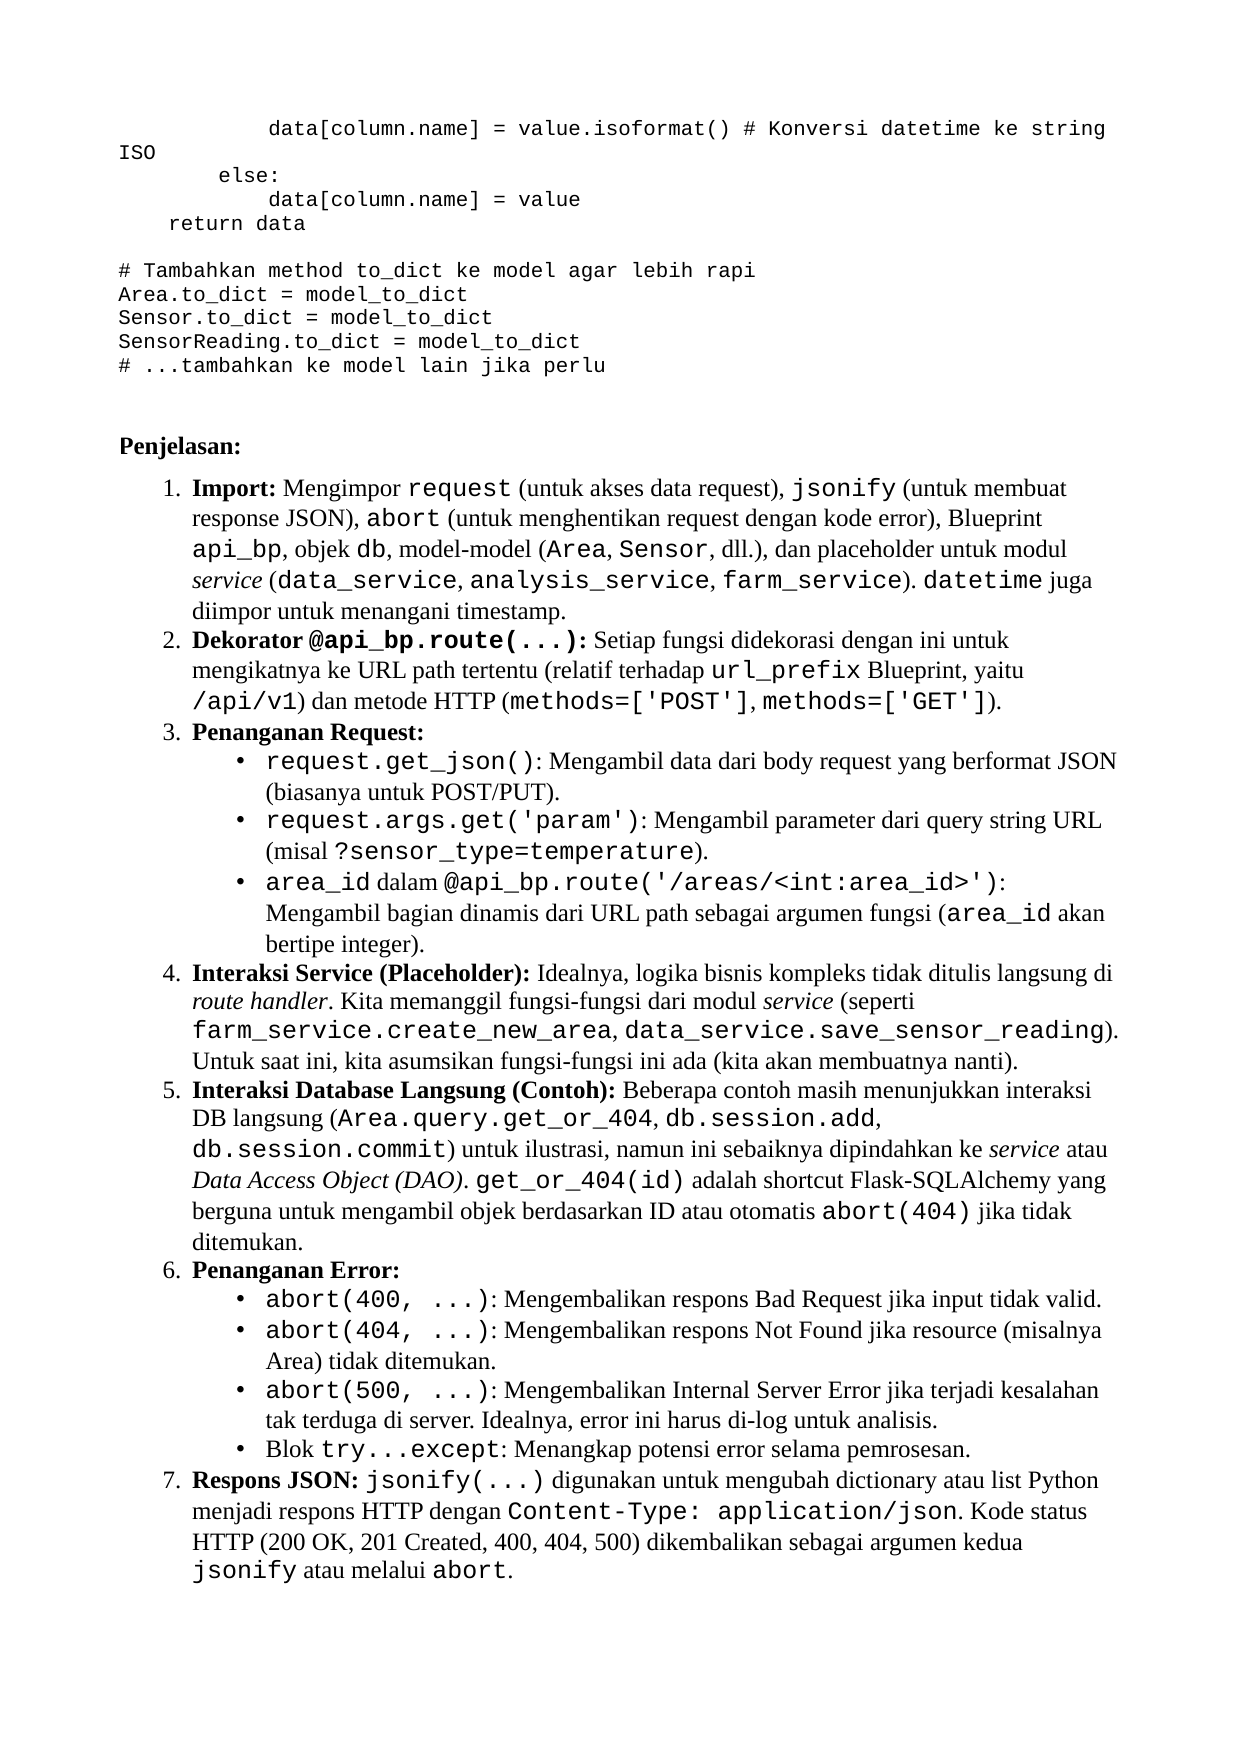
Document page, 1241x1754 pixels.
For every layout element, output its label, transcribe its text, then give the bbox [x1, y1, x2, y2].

list Interaksi Database Langsung (Contoh): Beberapa contoh masih menunjukkan interaksi DB langsung (Area.query.get_or_404, db.session.add, db.session.commit) untuk ilustrasi, namun ini sebaiknya dipindahkan ke service atau Data Access Object (DAO). get_or_404(id) adalah shortcut Flask-SQLAlchemy yang berguna untuk mengambil objek berdasarkan ID atau otomatis abort(404) jika tidak ditemukan. [162, 1075, 1122, 1256]
text Sensor.to_dict = model_to_dict [118, 307, 1122, 331]
list abort(400, ...): Mengembalikan respons Bad Request jika input tidak valid. [236, 1284, 1122, 1315]
list abort(500, ...): Mengembalikan Internal Server Error jika terjadi kesalahan tak terduga di server. Idealnya, error ini harus di-log untuk analisis. [236, 1375, 1122, 1434]
list Interaksi Service (Placeholder): Idealnya, logika bisnis kompleks tidak ditulis langsung di route handler. Kita memanggil fungsi-fungsi dari modul service (seperti farm_service.create_new_area, data_service.save_sensor_reading). Untuk saat ini, kita asumsikan fungsi-fungsi ini ada (kita akan membuatnya nanti). [162, 958, 1122, 1075]
list Import: Mengimpor request (untuk akses data request), jsonify (untuk membuat response JSON), abort (untuk menghentikan request dengan kode error), Blueprint api_bp, objek db, model-model (Area, Sensor, dll.), dan placeholder untuk modul service (data_service, analysis_service, farm_service). datetime juga diimpor untuk menangani timestamp. [162, 473, 1122, 625]
list area_id dalam @api_bp.route('/areas/<int:area_id>'): Mengambil bagian dinamis dari URL path sebagai argumen fungsi (area_id akan bertipe integer). [236, 867, 1122, 958]
text else: [118, 165, 1122, 189]
text # ...tambahkan ke model lain jika perlu [118, 354, 1122, 378]
list Penanganan Request: [162, 717, 1122, 746]
text return data [118, 213, 1122, 236]
list Dekorator @api_bp.route(...): Setiap fungsi didekorasi dengan ini untuk mengikatnya ke URL path tertentu (relatif terhadap url_prefix Blueprint, yaitu /api/v1) dan metode HTTP (methods=['POST'], methods=['GET']). [162, 625, 1122, 717]
list Respons JSON: jsonify(...) digunakan untuk mengubah dictionary atau list Python menjadi respons HTTP dengan Content-Type: application/json. Kode status HTTP (200 OK, 201 Created, 400, 404, 500) dikembalikan sebagai argumen kedua jsonify atau melalui abort. [162, 1465, 1122, 1586]
text [0, 431, 75, 478]
text data[column.name] = value [118, 189, 1122, 213]
list abort(404, ...): Mengembalikan respons Not Found jika resource (misalnya Area) tidak ditemukan. [236, 1315, 1122, 1375]
list Penanganan Error: [162, 1256, 1122, 1284]
text Penjelasan: [118, 431, 1122, 478]
text Area.to_dict = model_to_dict [118, 284, 1122, 307]
text # Tambahkan method to_dict ke model agar lebih rapi [118, 260, 1122, 284]
text SensorReading.to_dict = model_to_dict [118, 331, 1122, 354]
text data[column.name] = value.isoformat() # Konversi datetime ke string ISO [118, 118, 1122, 165]
list request.args.get('param'): Mengambil parameter dari query string URL (misal ?sensor_type=temperature). [236, 806, 1122, 867]
list Blok try...except: Menangkap potensi error selama pemrosesan. [236, 1434, 1122, 1465]
list request.get_json(): Mengambil data dari body request yang berformat JSON (biasanya untuk POST/PUT). [236, 746, 1122, 806]
